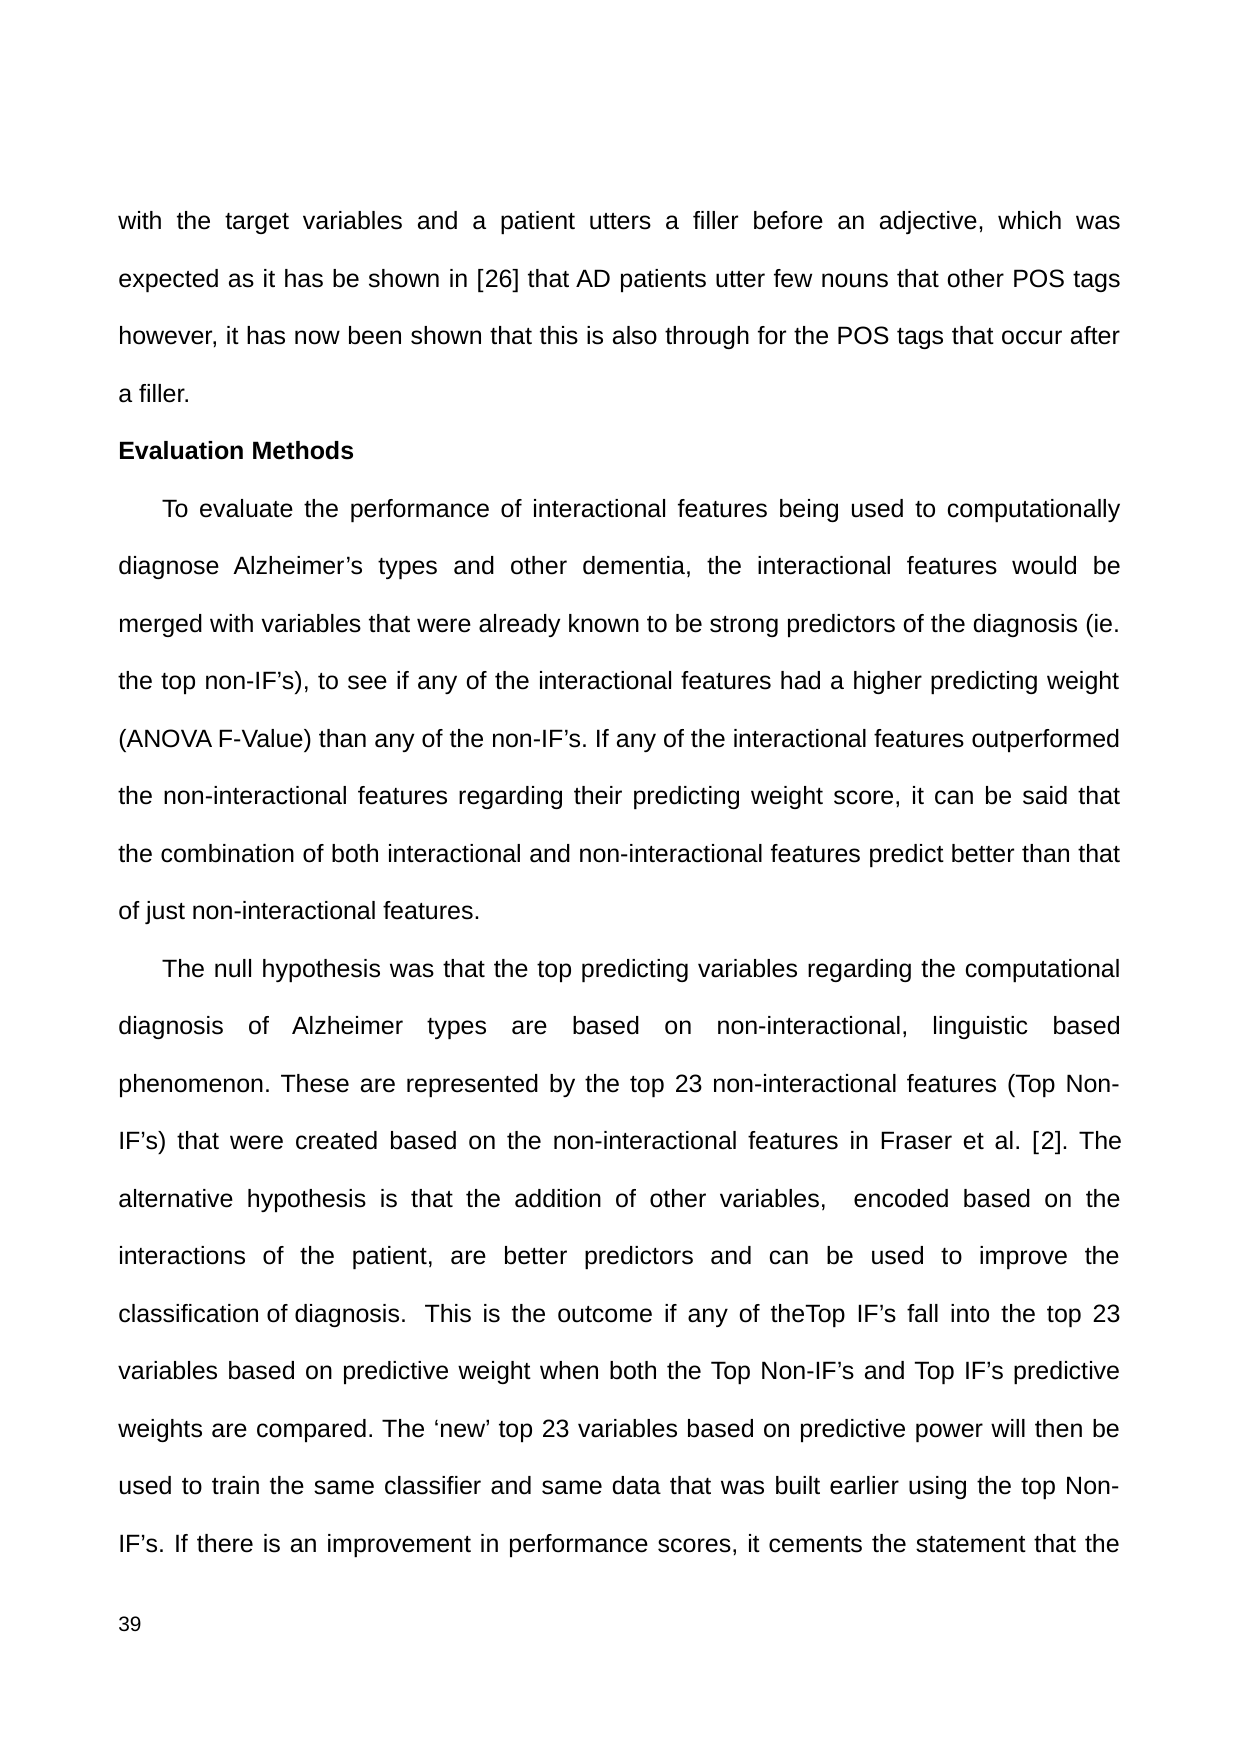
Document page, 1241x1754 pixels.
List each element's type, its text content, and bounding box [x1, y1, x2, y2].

text To evaluate the performance of interactional features being used to computationally diagnose Alzheimer’s types and other dementia, the interactional features would be merged with variables that were already known to be strong predictors of the diagnosis (ie. the top non-IF’s), to see if any of the interactional features had a higher predicting weight (ANOVA F-Value) than any of the non-IF’s. If any of the interactional features outperformed the non-interactional features regarding their predicting weight score, it can be said that the combination of both interactional and non-interactional features predict better than that of just non-interactional features. [118, 494, 1122, 925]
text The null hypothesis was that the top predicting variables regarding the computational diagnosis of Alzheimer types are based on non-interactional, linguistic based phenomenon. These are represented by the top 23 non-interactional features (Top Non-IF’s) that were created based on the non-interactional features in Fraser et al. [2]. The alternative hypothesis is that the addition of other variables, encoded based on the interactions of the patient, are better predictors and can be used to improve the classification of diagnosis. This is the outcome if any of theTop IF’s fall into the top 23 variables based on predictive weight when both the Top Non-IF’s and Top IF’s predictive weights are compared. The ‘new’ top 23 variables based on predictive power will then be used to train the same classifier and same data that was built earlier using the top Non-IF’s. If there is an improvement in performance scores, it cements the statement that the [118, 954, 1122, 1557]
text with the target variables and a patient utters a filler before an adjective, which was expected as it has be shown in [26] that AD patients utter few nouns that other POS tags however, it has now been shown that this is also through for the POS tags that occur after a filler. [118, 206, 1122, 407]
text Evaluation Methods [118, 436, 1122, 465]
